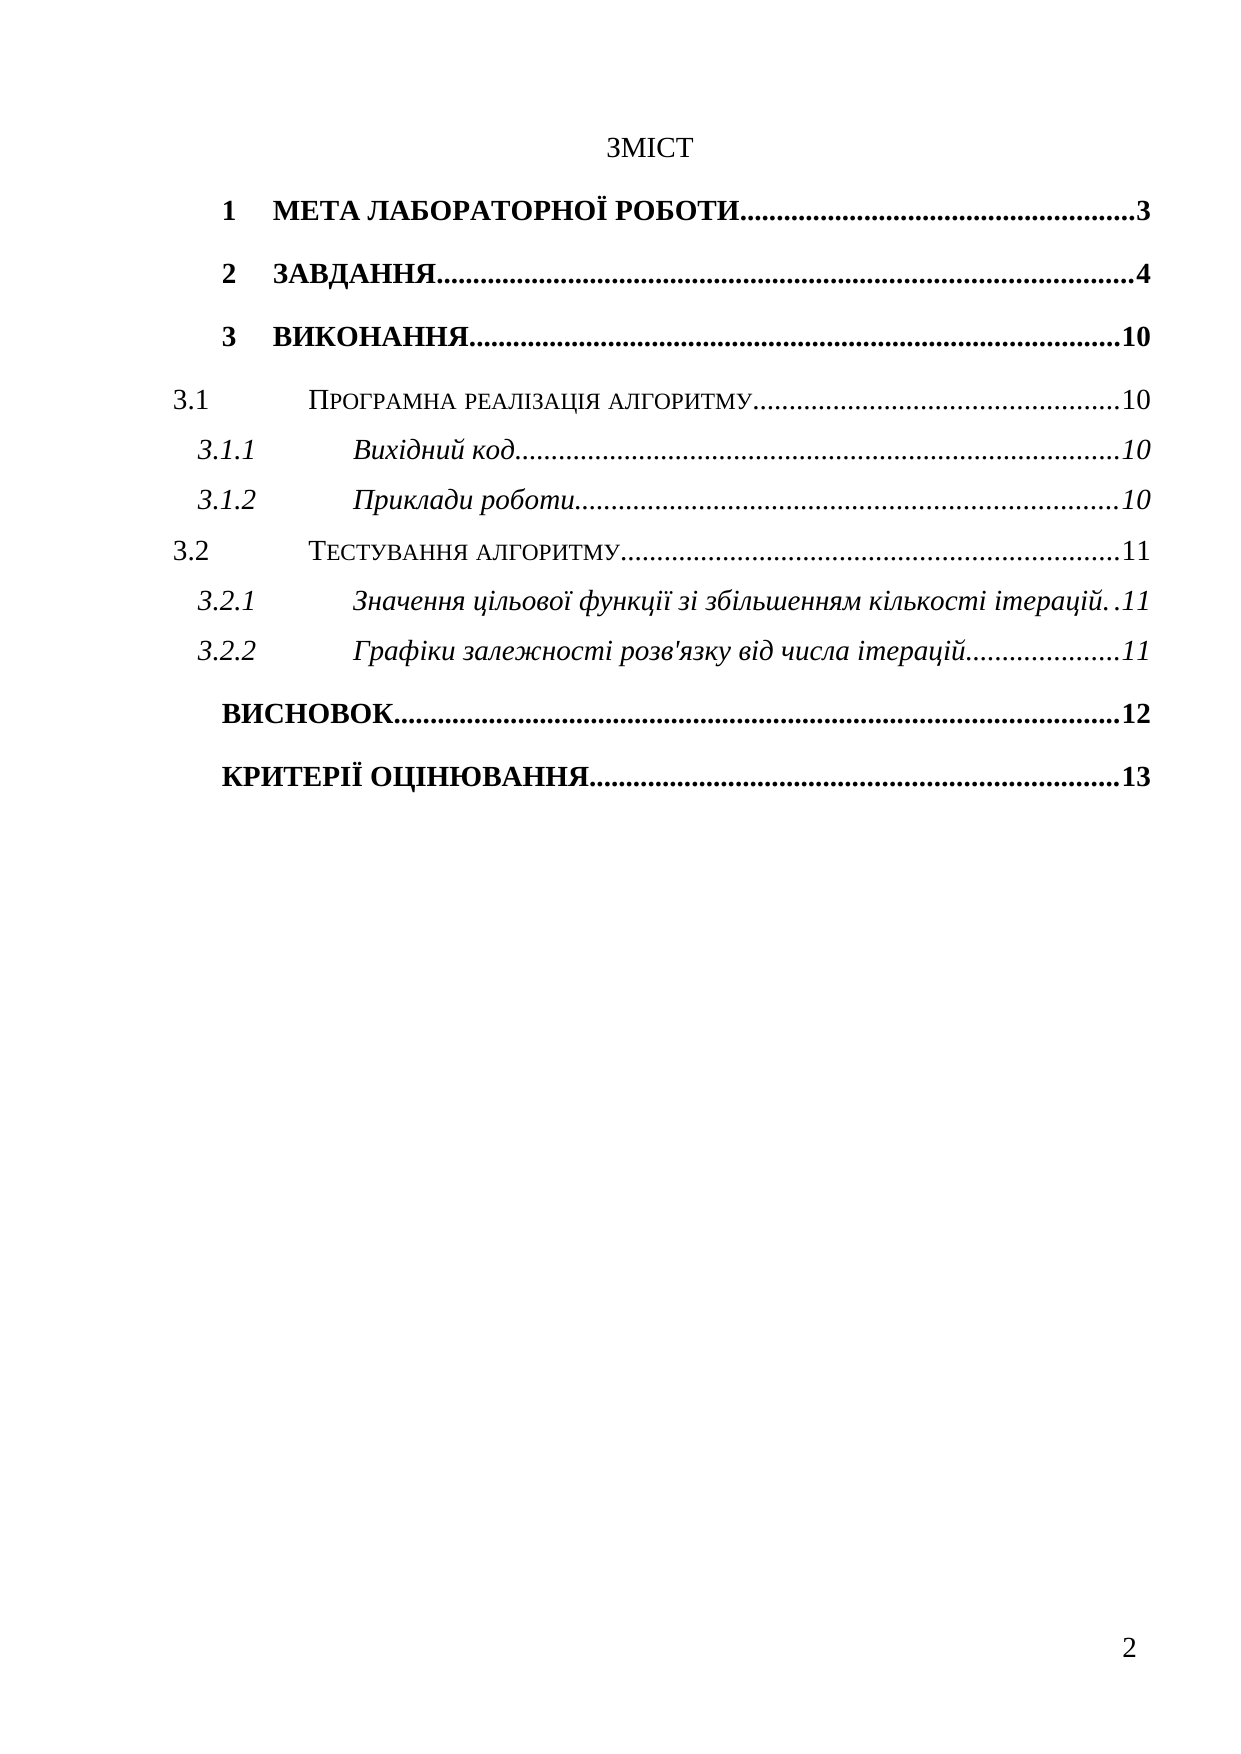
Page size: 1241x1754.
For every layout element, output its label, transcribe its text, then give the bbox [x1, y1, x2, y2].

text 3.1 Програмна реалізація алгоритму 10 [173, 382, 1152, 415]
text Зміст [148, 131, 1152, 164]
text Висновок 12 [148, 696, 1152, 730]
text 3.1.1 Вихідний код 10 [198, 432, 1152, 466]
text 3.1.2 Приклади роботи 10 [198, 482, 1152, 516]
text 3.2.1 Значення цільової функції зі збільшенням кількості ітерацій 11 [198, 583, 1152, 617]
text 3.2 Тестування алгоритму 11 [173, 533, 1152, 566]
text 2 Завдання 4 [148, 256, 1152, 290]
text 3.2.2 Графіки залежності розв'язку від числа ітерацій 11 [198, 633, 1152, 667]
text 3 Виконання 10 [148, 319, 1152, 353]
text Критерії оцінювання 13 [148, 759, 1152, 793]
text 1 Мета лабораторної роботи 3 [148, 193, 1152, 227]
